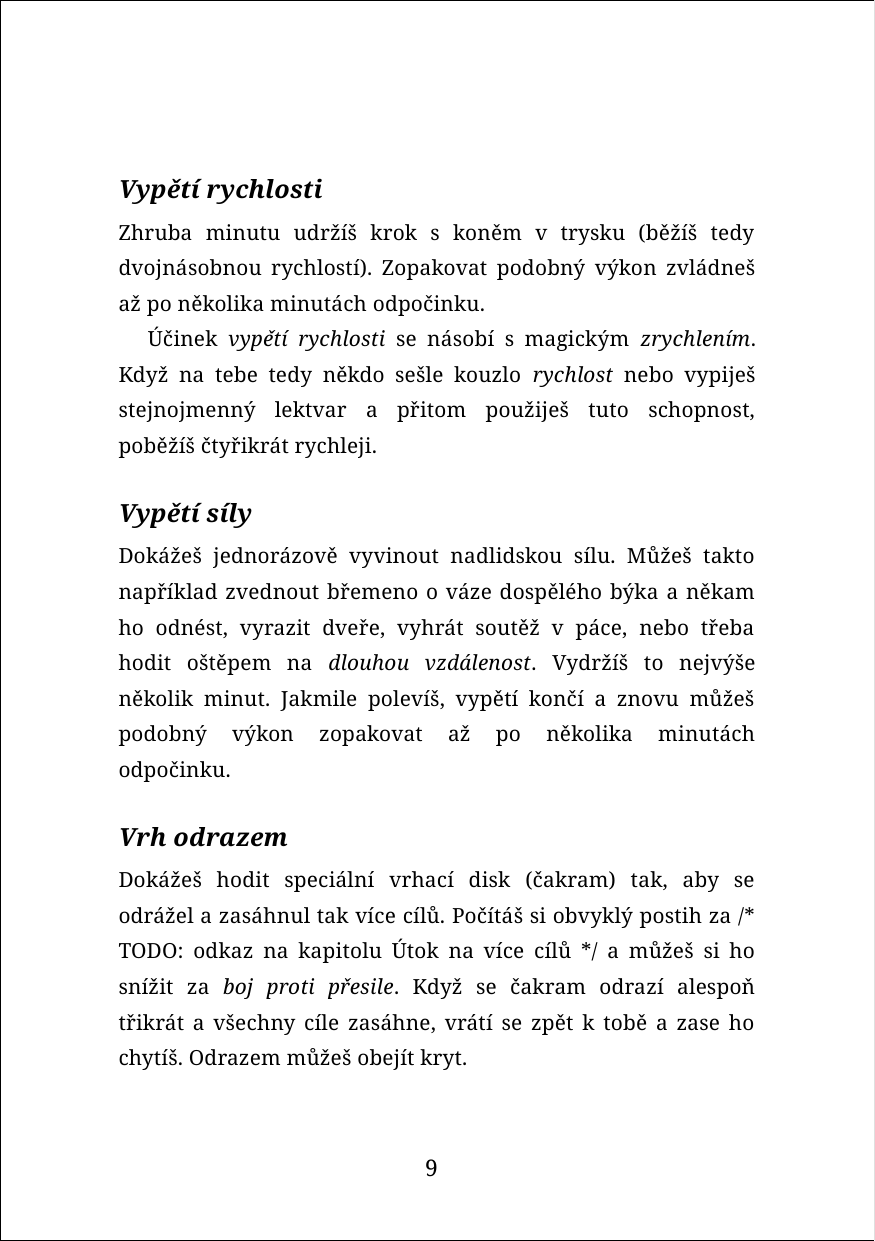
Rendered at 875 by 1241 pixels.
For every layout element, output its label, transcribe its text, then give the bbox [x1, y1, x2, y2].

text Dokážeš jednorázově vyvinout nadlidskou sílu. Můžeš takto například zvednout břemeno o váze dospělého býka a někam ho odnést, vyrazit dveře, vyhrát soutěž v páce, nebo třeba hodit oštěpem na dlouhou vzdálenost. Vydržíš to nejvýše několik minut. Jakmile polevíš, vypětí končí a znovu můžeš podobný výkon zopakovat až po několika minutách odpočinku. [118, 542, 756, 783]
subtitle Vypětí rychlosti [118, 172, 756, 206]
subtitle Vrh odrazem [118, 820, 756, 854]
subtitle Vypětí síly [118, 496, 756, 530]
text Zhruba minutu udržíš krok s koněm v trysku (běžíš tedy dvojnásobnou rychlostí). Zopakovat podobný výkon zvládneš až po několika minutách odpočinku. Účinek vypětí rychlosti se násobí s magickým zrychlením. Když na tebe tedy někdo sešle kouzlo rychlost nebo vypiješ stejnojmenný lektvar a přitom použiješ tuto schopnost, poběžíš čtyřikrát rychleji. [118, 218, 756, 459]
text Dokážeš hodit speciální vrhací disk (čakram) tak, aby se odrážel a zasáhnul tak více cílů. Počítáš si obvyklý postih za /* TODO: odkaz na kapitolu Útok na více cílů */ a můžeš si ho snížit za boj proti přesile. Když se čakram odrazí alespoň třikrát a všechny cíle zasáhne, vrátí se zpět k tobě a zase ho chytíš. Odrazem můžeš obejít kryt. [118, 866, 756, 1072]
